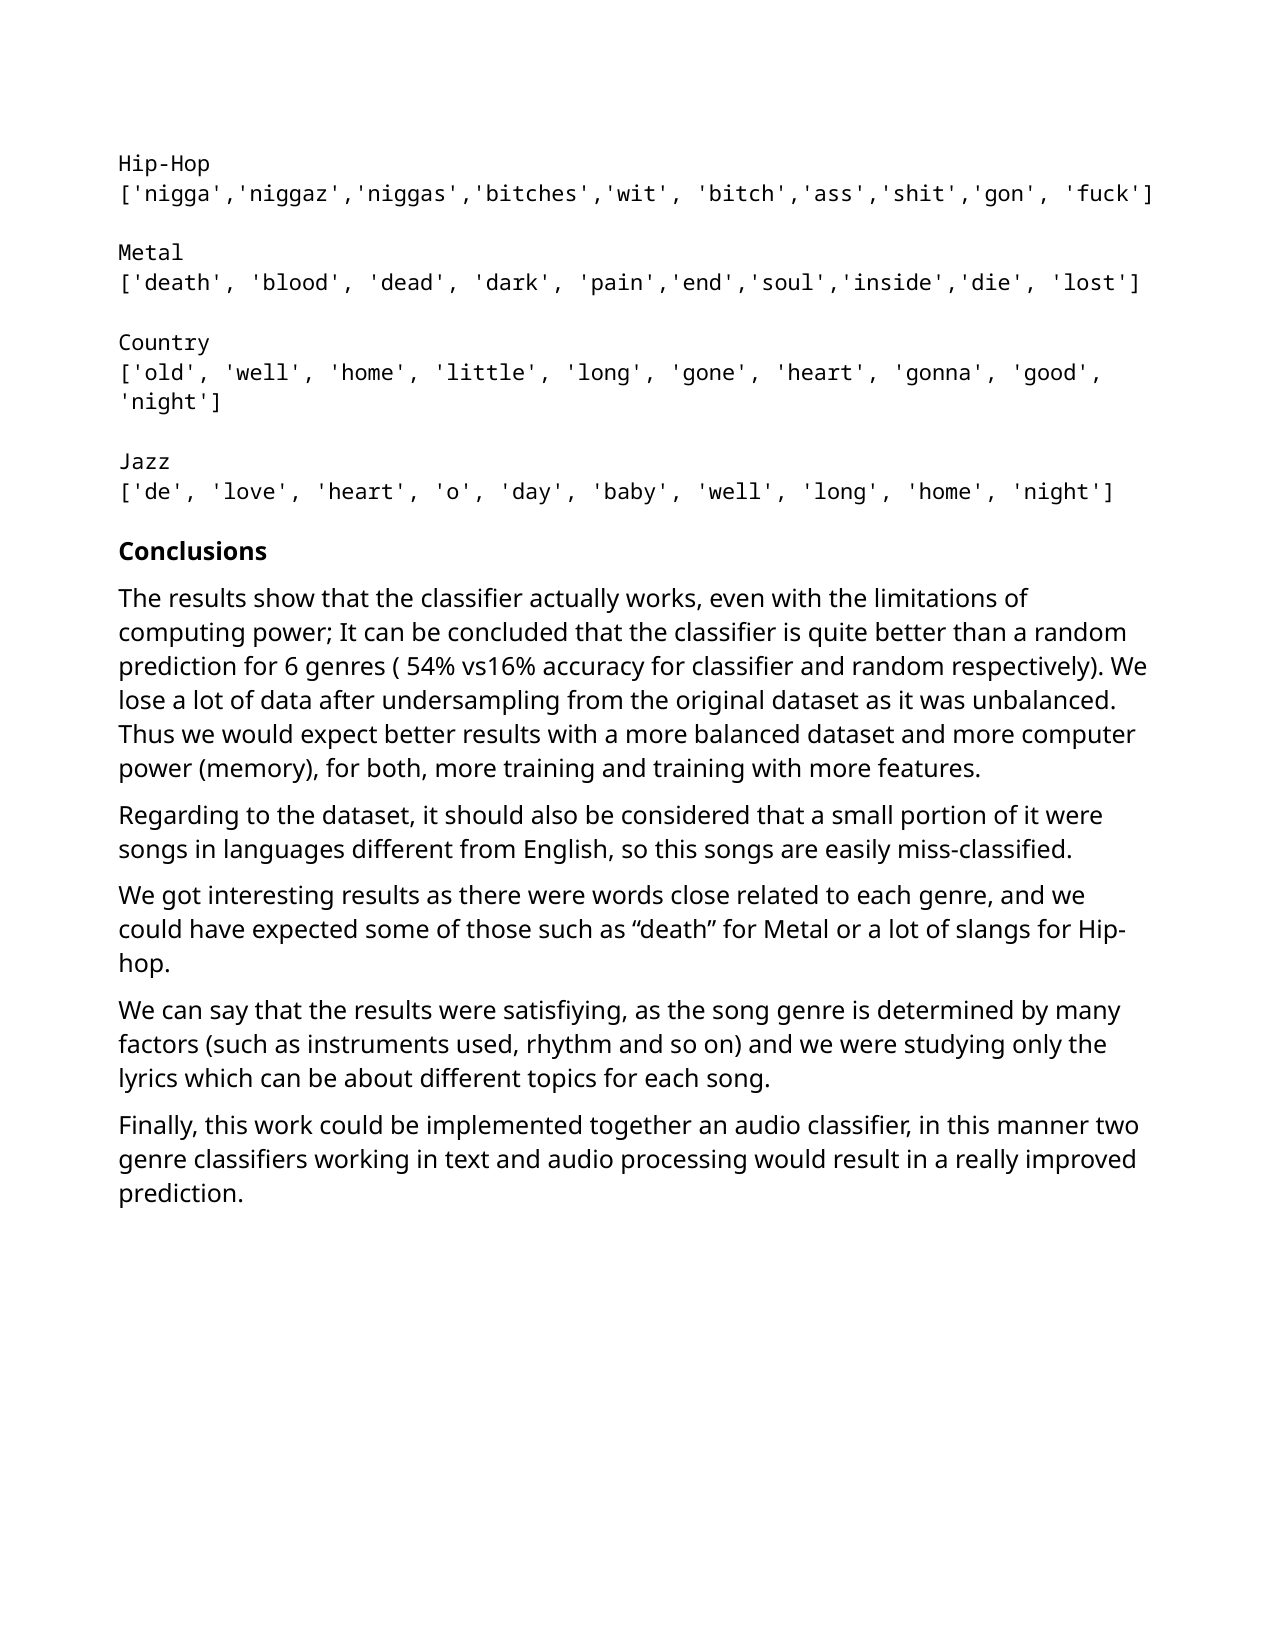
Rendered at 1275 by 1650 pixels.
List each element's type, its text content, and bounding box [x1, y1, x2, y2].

text The results show that the classifier actually works, even with the limitations of computing power; It can be concluded that the classifier is quite better than a random prediction for 6 genres ( 54% vs16% accuracy for classifier and random respectively). We lose a lot of data after undersampling from the original dataset as it was unbalanced. Thus we would expect better results with a more balanced dataset and more computer power (memory), for both, more training and training with more features. [118, 580, 1157, 785]
text Finally, this work could be implemented together an audio classifier, in this manner two genre classifiers working in text and audio processing would result in a really improved prediction. [118, 1107, 1157, 1209]
text Country [118, 327, 1157, 356]
text ['de', 'love', 'heart', 'o', 'day', 'baby', 'well', 'long', 'home', 'night'] [118, 476, 1157, 505]
text We got interesting results as there were words close related to each genre, and we could have expected some of those such as “death” for Metal or a lot of slangs for Hip-hop. [118, 878, 1157, 980]
text Metal [118, 237, 1157, 267]
text ['death', 'blood', 'dead', 'dark', 'pain','end','soul','inside','die', 'lost'] [118, 267, 1157, 297]
text We can say that the results were satisfiying, as the song genre is determined by many factors (such as instruments used, rhythm and so on) and we were studying only the lyrics which can be about different topics for each song. [118, 993, 1157, 1095]
text Regarding to the dataset, it should also be considered that a small portion of it were songs in languages different from English, so this songs are easily miss-classified. [118, 797, 1157, 865]
text ['nigga','niggaz','niggas','bitches','wit', 'bitch','ass','shit','gon', 'fuck'] [118, 178, 1157, 207]
text Hip-Hop [118, 148, 1157, 178]
text Conclusions [118, 534, 1157, 568]
text Jazz [118, 446, 1157, 476]
text ['old', 'well', 'home', 'little', 'long', 'gone', 'heart', 'gonna', 'good', 'night'] [118, 356, 1157, 416]
